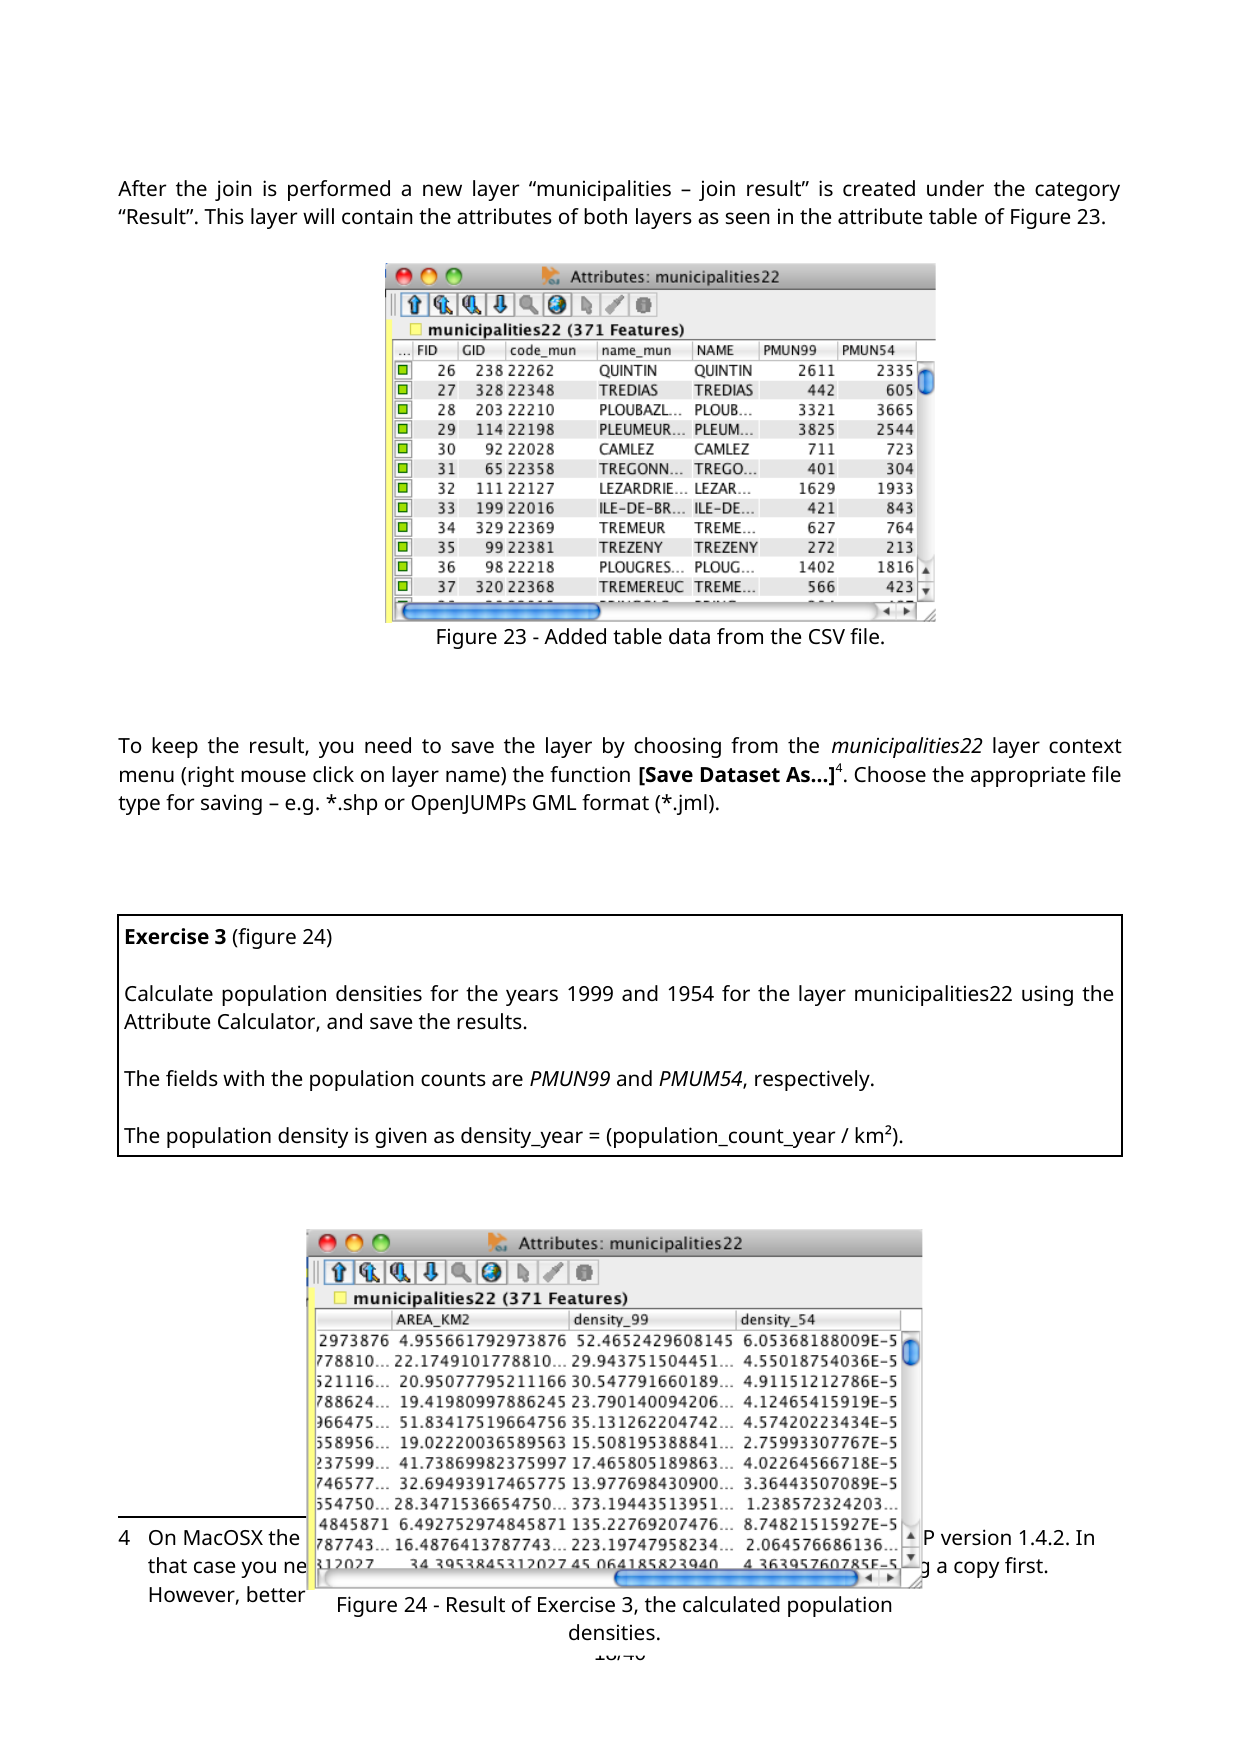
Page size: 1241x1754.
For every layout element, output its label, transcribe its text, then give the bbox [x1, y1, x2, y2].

text After the join is performed a new layer “municipalities – join result” is created under the category “Result”. This layer will contain the attributes of both layers as seen in the attribute table of Figure 23. [118, 174, 1122, 231]
text On MacOSX the [Save Dataset As...] dialog did not work properly until OpenJUMP version 1.4.2. In that case you need to store to the existing municipalities22.shp file after making a copy first. However, better is to use OpenJUMP 1.5.1 release. [118, 1523, 306, 1608]
text Figure - Result of Exercise 3, the calculated population densities. [323, 1590, 906, 1647]
text Figure - Added table data from the CSV file. [340, 276, 981, 651]
text On MacOSX the [Save Dataset As...] dialog did not work properly until OpenJUMP version 1.4.2. In that case you need to store to the existing municipalities22.shp file after making a copy first. However, better is to use OpenJUMP 1.5.1 release. [922, 1523, 1122, 1608]
picture [306, 1229, 923, 1590]
text To keep the result, you need to save the layer by choosing from the municipalities22 layer context menu (right mouse click on layer name) the function [Save Dataset As...]. Choose the appropriate file type for saving – e.g. *.shp or OpenJUMPs GML format (*.jml). [118, 732, 1122, 817]
table_header Exercise 3 (figure 24) Calculate population densities for the years 1999 and 1954 for the layer municipalities22 using the Attribute Calculator, and save the results. The fields with the population counts are PMUN99 and PMUM54, respectively. The population density is given as density_year = (population_count_year / km²). [119, 916, 1121, 1155]
picture [385, 263, 936, 623]
